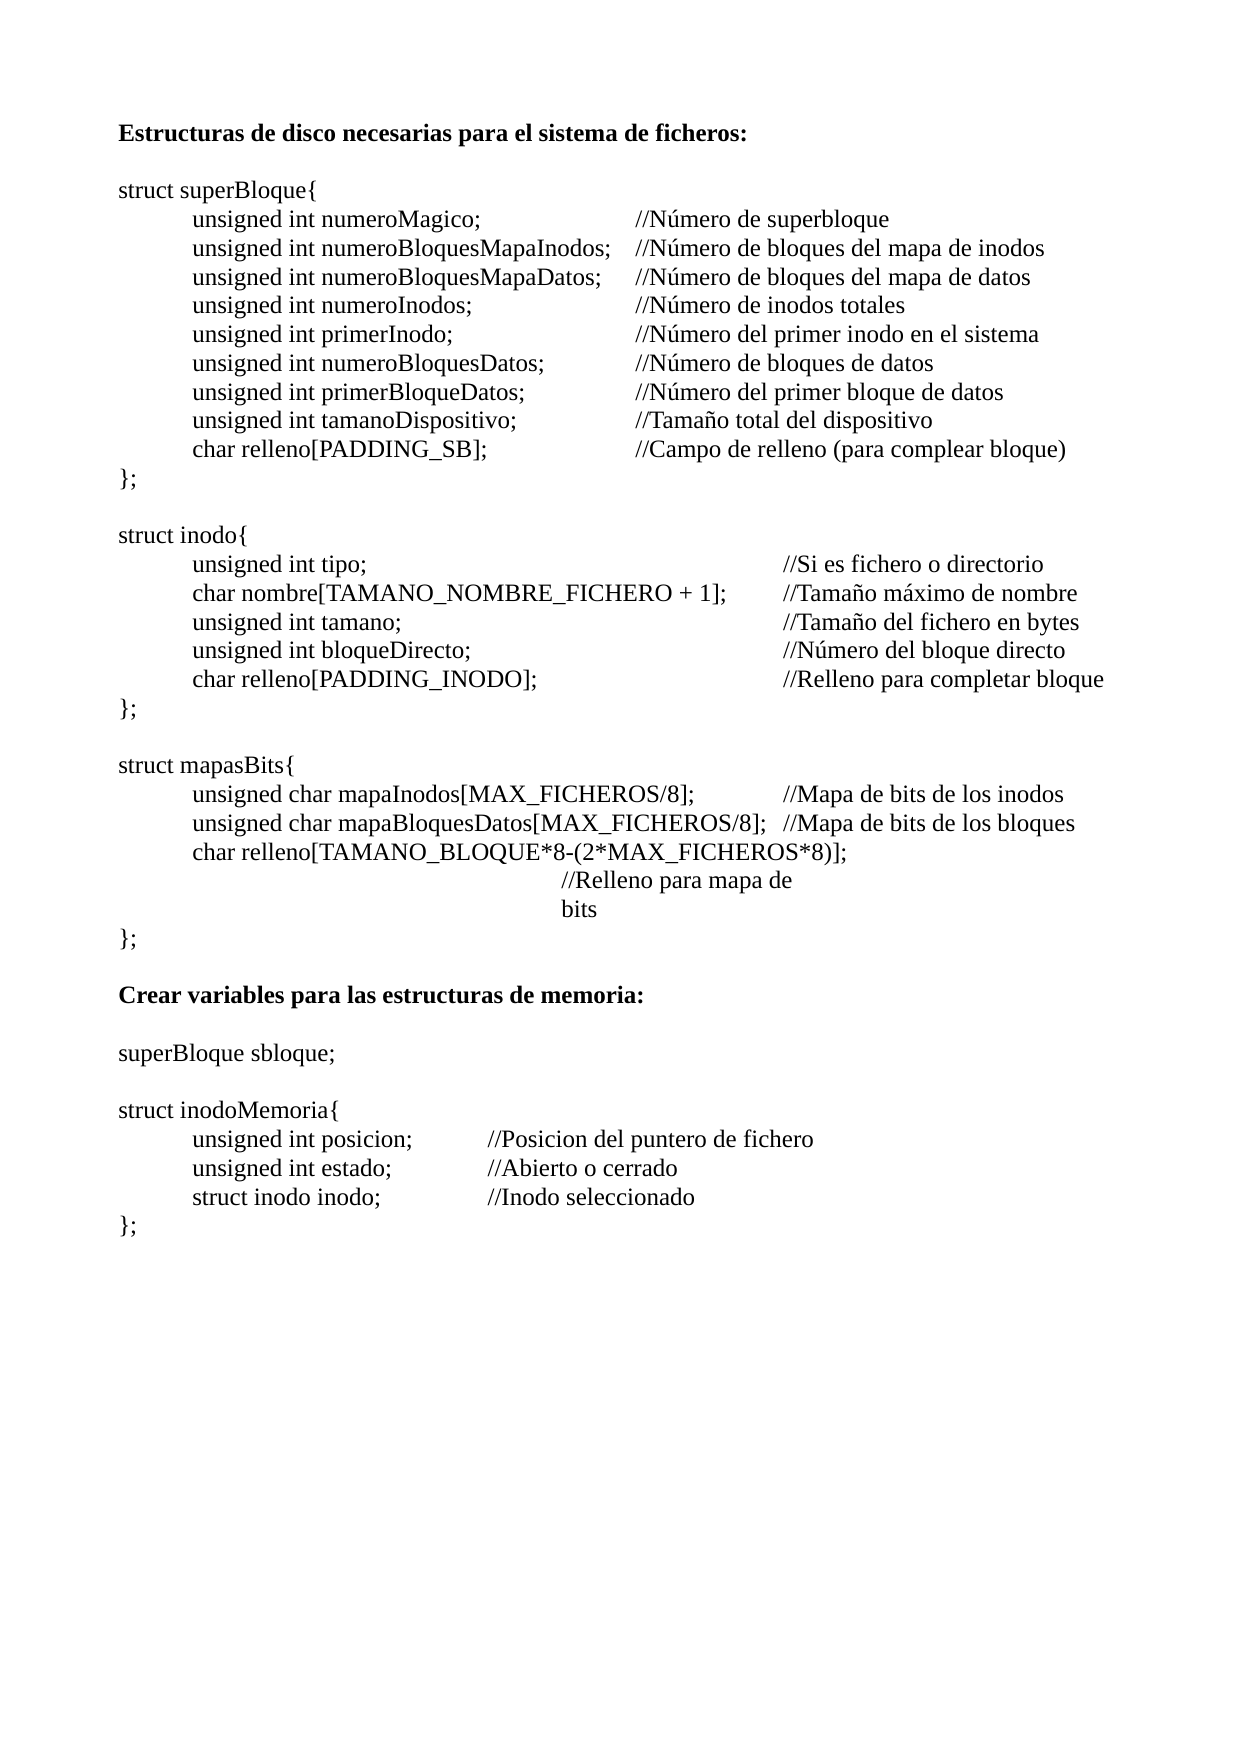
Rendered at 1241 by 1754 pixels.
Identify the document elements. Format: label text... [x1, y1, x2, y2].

text }; [118, 923, 1122, 952]
text unsigned int primerBloqueDatos; //Número del primer bloque de datos [118, 377, 1122, 406]
text }; [118, 1211, 1122, 1239]
text unsigned int numeroInodos; //Número de inodos totales [118, 291, 1122, 319]
text char relleno[PADDING_INODO]; //Relleno para completar bloque [118, 664, 1122, 693]
text superBloque sbloque; [118, 1038, 1122, 1067]
text unsigned int numeroBloquesMapaDatos; //Número de bloques del mapa de datos [118, 262, 1122, 291]
text struct mapasBits{ [118, 751, 1122, 779]
text unsigned int numeroMagico; //Número de superbloque [118, 204, 1122, 233]
text unsigned int tipo; //Si es fichero o directorio [118, 549, 1122, 578]
text unsigned int primerInodo; //Número del primer inodo en el sistema [118, 319, 1122, 348]
text }; [118, 463, 1122, 492]
text char nombre[TAMANO_NOMBRE_FICHERO + 1]; //Tamaño máximo de nombre [118, 578, 1122, 607]
text unsigned int posicion; //Posicion del puntero de fichero [118, 1124, 1122, 1153]
text struct superBloque{ [118, 176, 1122, 204]
text char relleno[PADDING_SB]; //Campo de relleno (para complear bloque) [118, 434, 1122, 463]
text unsigned int tamanoDispositivo; //Tamaño total del dispositivo [118, 406, 1122, 434]
text struct inodo{ [118, 521, 1122, 549]
text unsigned int estado; //Abierto o cerrado [118, 1153, 1122, 1182]
text Crear variables para las estructuras de memoria: [118, 981, 1122, 1009]
text unsigned char mapaInodos[MAX_FICHEROS/8]; //Mapa de bits de los inodos [118, 779, 1122, 808]
text unsigned int tamano; //Tamaño del fichero en bytes [118, 607, 1122, 636]
text struct inodo inodo; //Inodo seleccionado [118, 1182, 1122, 1211]
text Estructuras de disco necesarias para el sistema de ficheros: [118, 118, 1122, 147]
text char relleno[TAMANO_BLOQUE*8-(2*MAX_FICHEROS*8)]; //Relleno para mapa de bits [118, 837, 1122, 923]
text unsigned int numeroBloquesMapaInodos; //Número de bloques del mapa de inodos [118, 233, 1122, 262]
text unsigned int bloqueDirecto; //Número del bloque directo [118, 636, 1122, 664]
text struct inodoMemoria{ [118, 1096, 1122, 1124]
text unsigned int numeroBloquesDatos; //Número de bloques de datos [118, 348, 1122, 377]
text unsigned char mapaBloquesDatos[MAX_FICHEROS/8]; //Mapa de bits de los bloques [118, 808, 1122, 837]
text }; [118, 693, 1122, 722]
